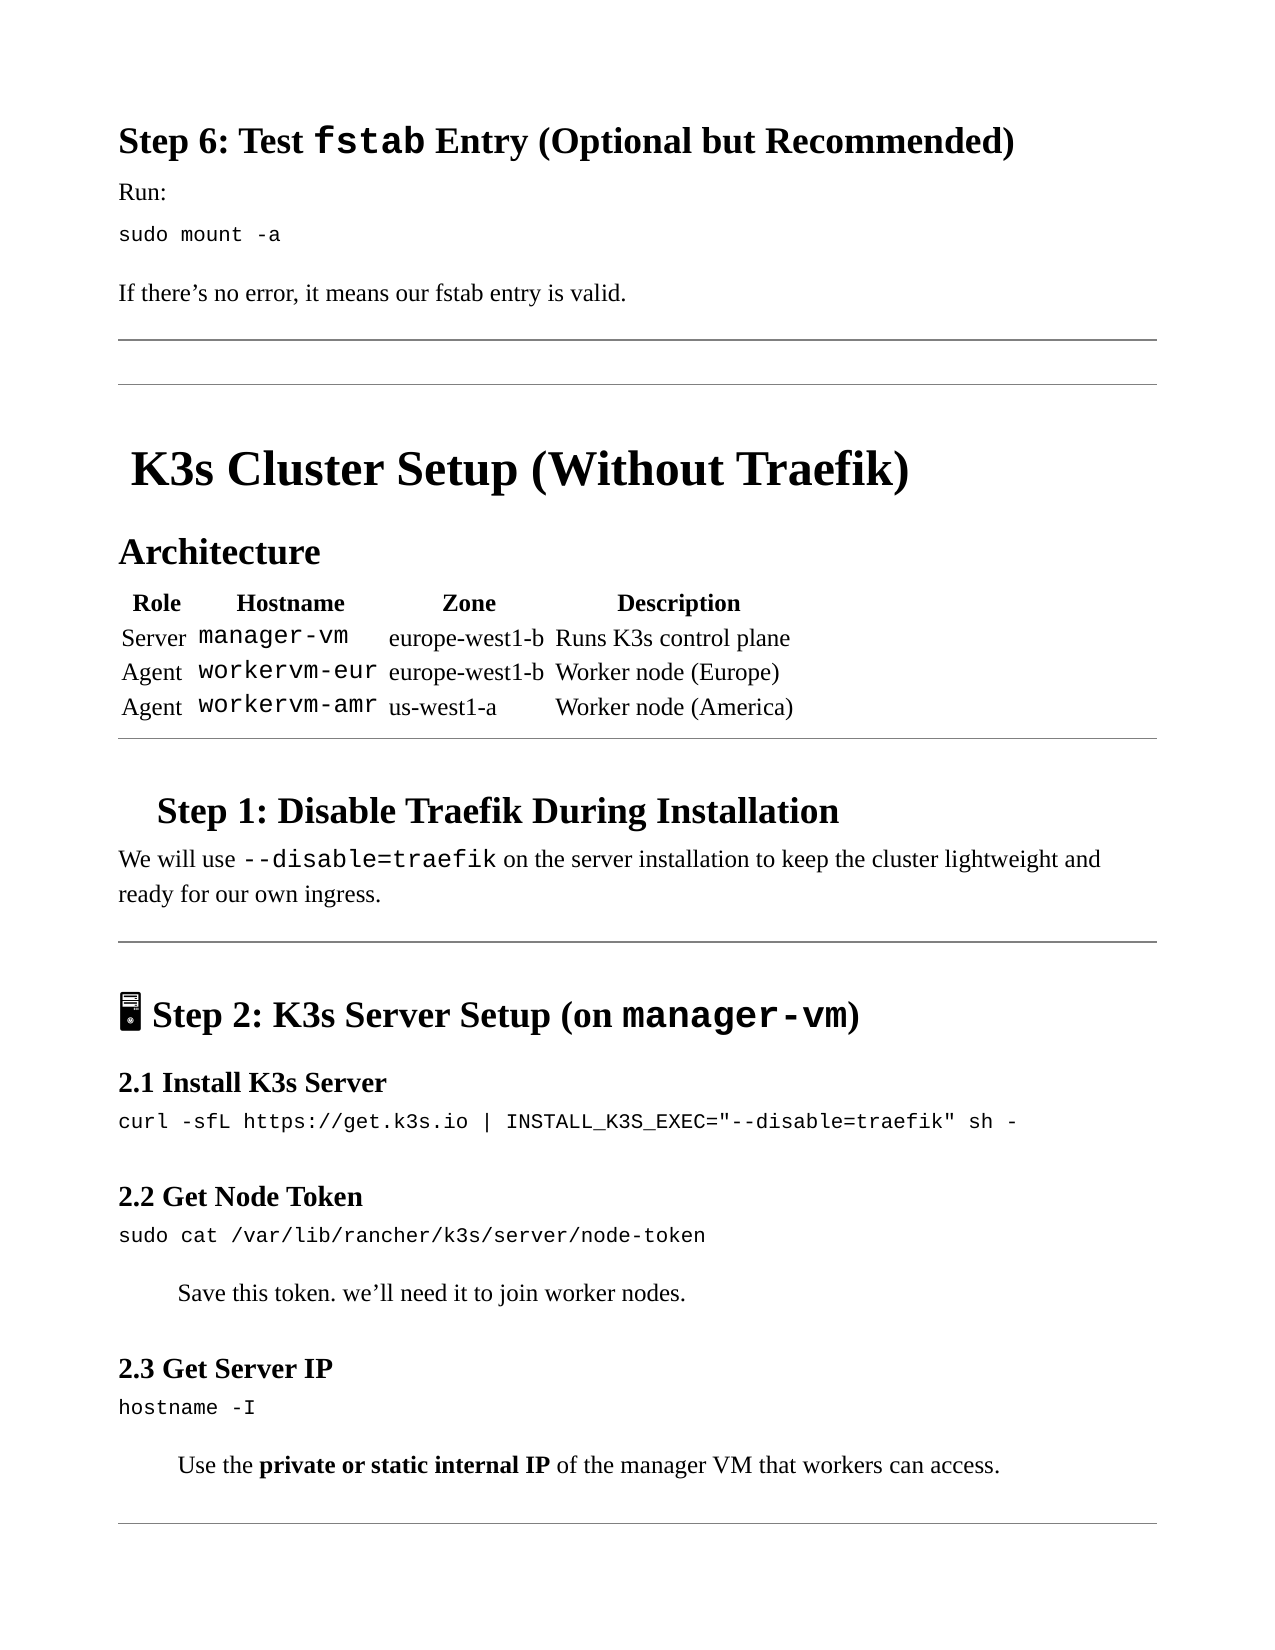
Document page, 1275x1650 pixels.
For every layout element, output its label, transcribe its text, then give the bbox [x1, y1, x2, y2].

subtitle K3s Cluster Setup (Without Traefik) [118, 439, 1157, 496]
table_header Hostname [195, 585, 386, 620]
subtitle 2.1 Install K3s Server [118, 1065, 1157, 1099]
text Use the private or static internal IP of the manager VM that workers can access. [177, 1450, 1098, 1479]
subtitle 🖥️ Step 2: K3s Server Setup (on manager-vm) [118, 992, 1157, 1038]
table_header Description [552, 585, 805, 620]
table_cell europe-west1-b [386, 620, 552, 654]
text Save this token. we’ll need it to join worker nodes. [177, 1278, 1098, 1307]
text We will use --disable=traefik on the server installation to keep the cluster lightweight and ready for our own ingress. [118, 844, 1157, 908]
text If there’s no error, it means our fstab entry is valid. [118, 278, 1157, 306]
subtitle Architecture [118, 529, 1157, 573]
table_cell Worker node (Europe) [552, 654, 805, 689]
table_cell us-west1-a [386, 689, 552, 723]
text sudo mount -a [118, 224, 1157, 248]
text Run: [118, 177, 1157, 206]
table_cell Agent [118, 689, 195, 723]
subtitle 2.3 Get Server IP [118, 1351, 1157, 1385]
table_cell Worker node (America) [552, 689, 805, 723]
subtitle 2.2 Get Node Token [118, 1179, 1157, 1213]
table_cell Agent [118, 654, 195, 689]
table_cell workervm-amr [195, 689, 386, 723]
table_cell Runs K3s control plane [552, 620, 805, 654]
subtitle 🔧 Step 1: Disable Traefik During Installation [118, 789, 1157, 832]
table_cell workervm-eur [195, 654, 386, 689]
text curl -sfL https://get.k3s.io | INSTALL_K3S_EXEC="--disable=traefik" sh - [118, 1111, 1157, 1135]
text hostname -I [118, 1397, 1157, 1421]
table_cell europe-west1-b [386, 654, 552, 689]
table_header Role [118, 585, 195, 620]
table_cell Server [118, 620, 195, 654]
subtitle Step 6: Test fstab Entry (Optional but Recommended) [118, 118, 1157, 164]
text sudo cat /var/lib/rancher/k3s/server/node-token [118, 1225, 1157, 1249]
table_cell manager-vm [195, 620, 386, 654]
table_header Zone [386, 585, 552, 620]
